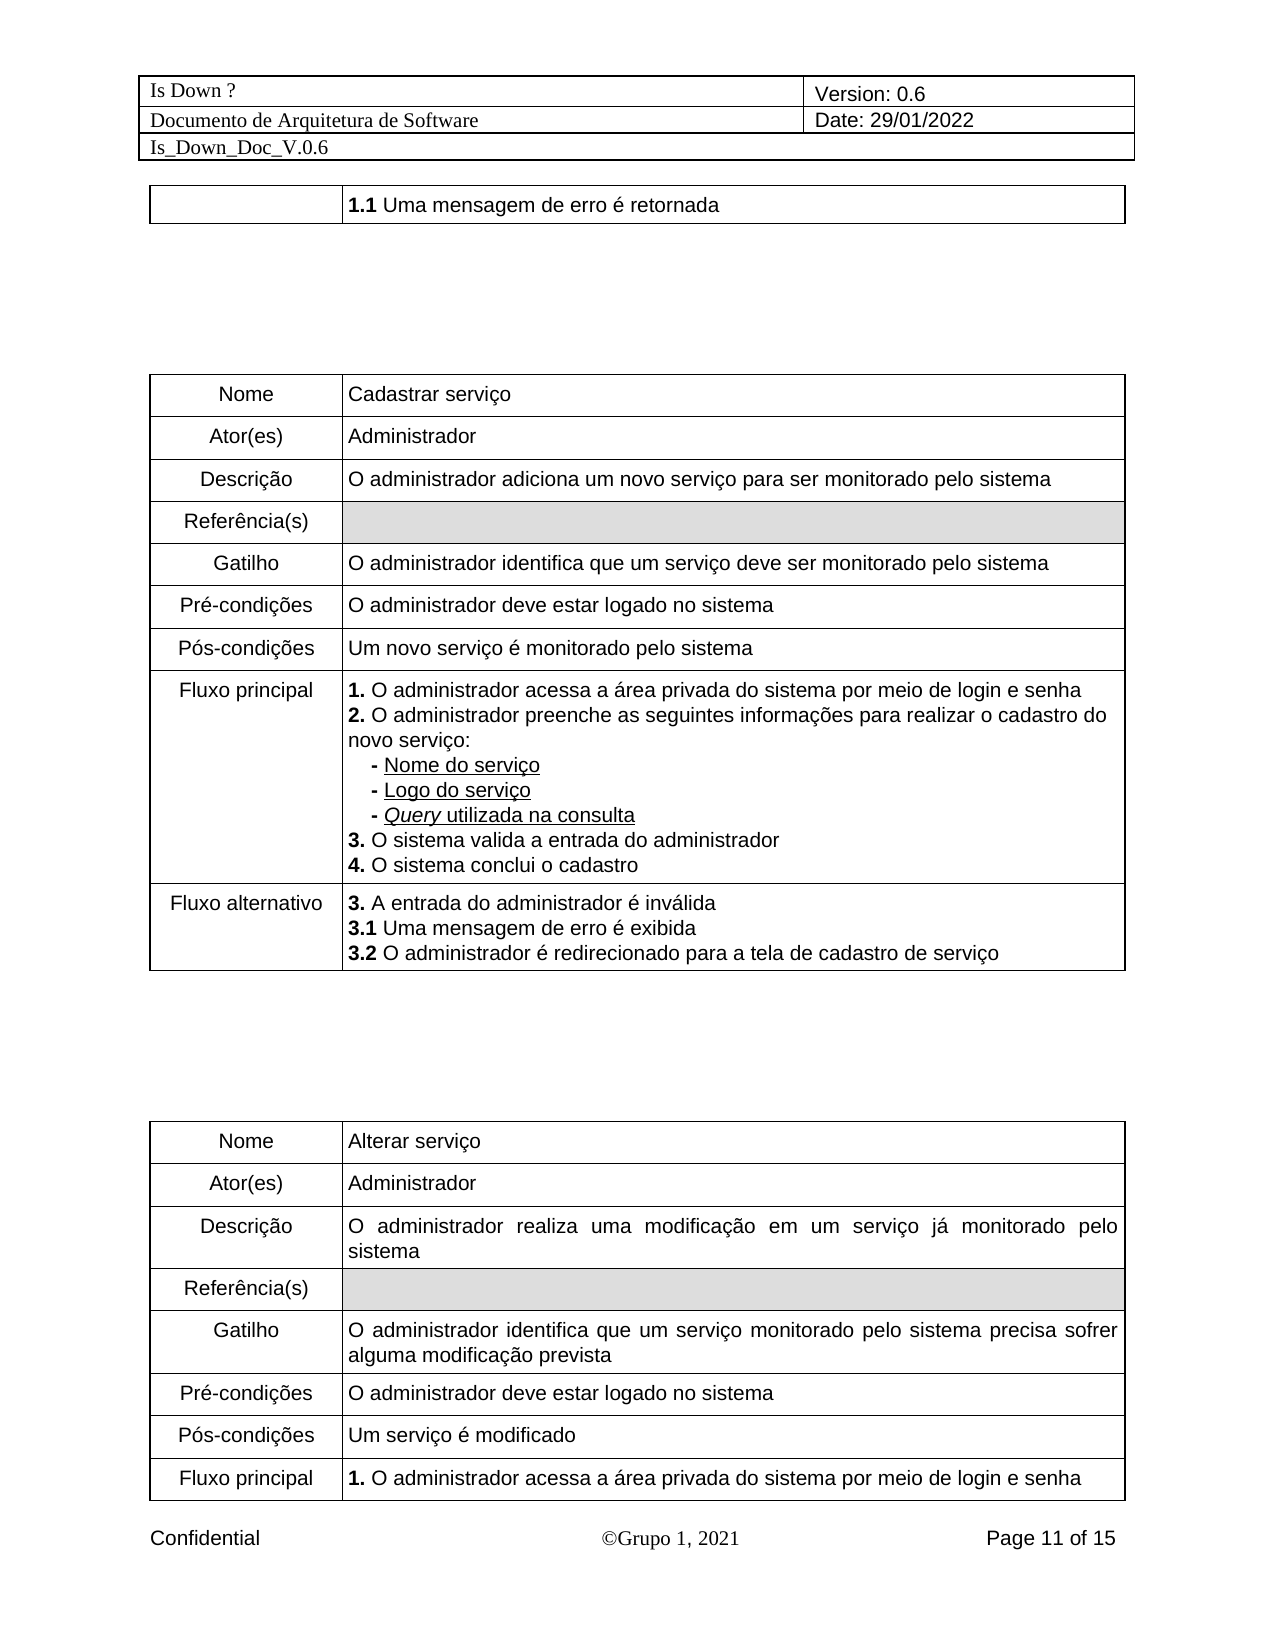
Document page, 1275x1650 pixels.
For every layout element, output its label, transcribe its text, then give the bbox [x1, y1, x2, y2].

table_cell Administrador [343, 1164, 1124, 1206]
table_cell Descrição [151, 1207, 342, 1268]
table_cell 1. O administrador acessa a área privada do sistema por meio de login e senha 2. O administrador preenche as seguintes informações para realizar o cadastro do novo serviço: - Nome do serviço - Logo do serviço - Query utilizada na consulta 3. O sistema valida a entrada do administrador 4. O sistema conclui o cadastro [343, 671, 1124, 882]
table_cell Ator(es) [151, 417, 342, 458]
table_header Cadastrar serviço [343, 375, 1124, 416]
table_cell O administrador deve estar logado no sistema [343, 1374, 1124, 1415]
table_cell O administrador identifica que um serviço deve ser monitorado pelo sistema [343, 544, 1124, 585]
table_cell 1.1 Uma mensagem de erro é retornada [343, 186, 1124, 223]
table_header Nome [151, 1122, 342, 1163]
table_cell Referência(s) [151, 1269, 342, 1310]
table_cell 3. A entrada do administrador é inválida 3.1 Uma mensagem de erro é exibida 3.2 O administrador é redirecionado para a tela de cadastro de serviço [343, 884, 1124, 970]
table_cell Referência(s) [151, 502, 342, 543]
table_cell Um novo serviço é monitorado pelo sistema [343, 629, 1124, 670]
table_cell 1. O administrador acessa a área privada do sistema por meio de login e senha [343, 1459, 1124, 1500]
table_cell [343, 1269, 1124, 1310]
table_cell [151, 186, 342, 223]
table_header Nome [151, 375, 342, 416]
table_cell Gatilho [151, 1311, 342, 1373]
table_cell O administrador realiza uma modificação em um serviço já monitorado pelo sistema [343, 1207, 1124, 1268]
table_cell Um serviço é modificado [343, 1416, 1124, 1457]
table_header Alterar serviço [343, 1122, 1124, 1163]
table_cell Pré-condições [151, 586, 342, 628]
table_cell Administrador [343, 417, 1124, 458]
table_cell Ator(es) [151, 1164, 342, 1206]
table_cell Pré-condições [151, 1374, 342, 1415]
table_cell O administrador adiciona um novo serviço para ser monitorado pelo sistema [343, 460, 1124, 501]
table_cell Pós-condições [151, 629, 342, 670]
table_cell [343, 502, 1124, 543]
table_cell Pós-condições [151, 1416, 342, 1457]
table_cell Gatilho [151, 544, 342, 585]
table_cell O administrador deve estar logado no sistema [343, 586, 1124, 628]
table_cell O administrador identifica que um serviço monitorado pelo sistema precisa sofrer alguma modificação prevista [343, 1311, 1124, 1373]
table_cell Fluxo principal [151, 1459, 342, 1500]
table_cell Fluxo principal [151, 671, 342, 882]
table_cell Descrição [151, 460, 342, 501]
table_cell Fluxo alternativo [151, 884, 342, 970]
